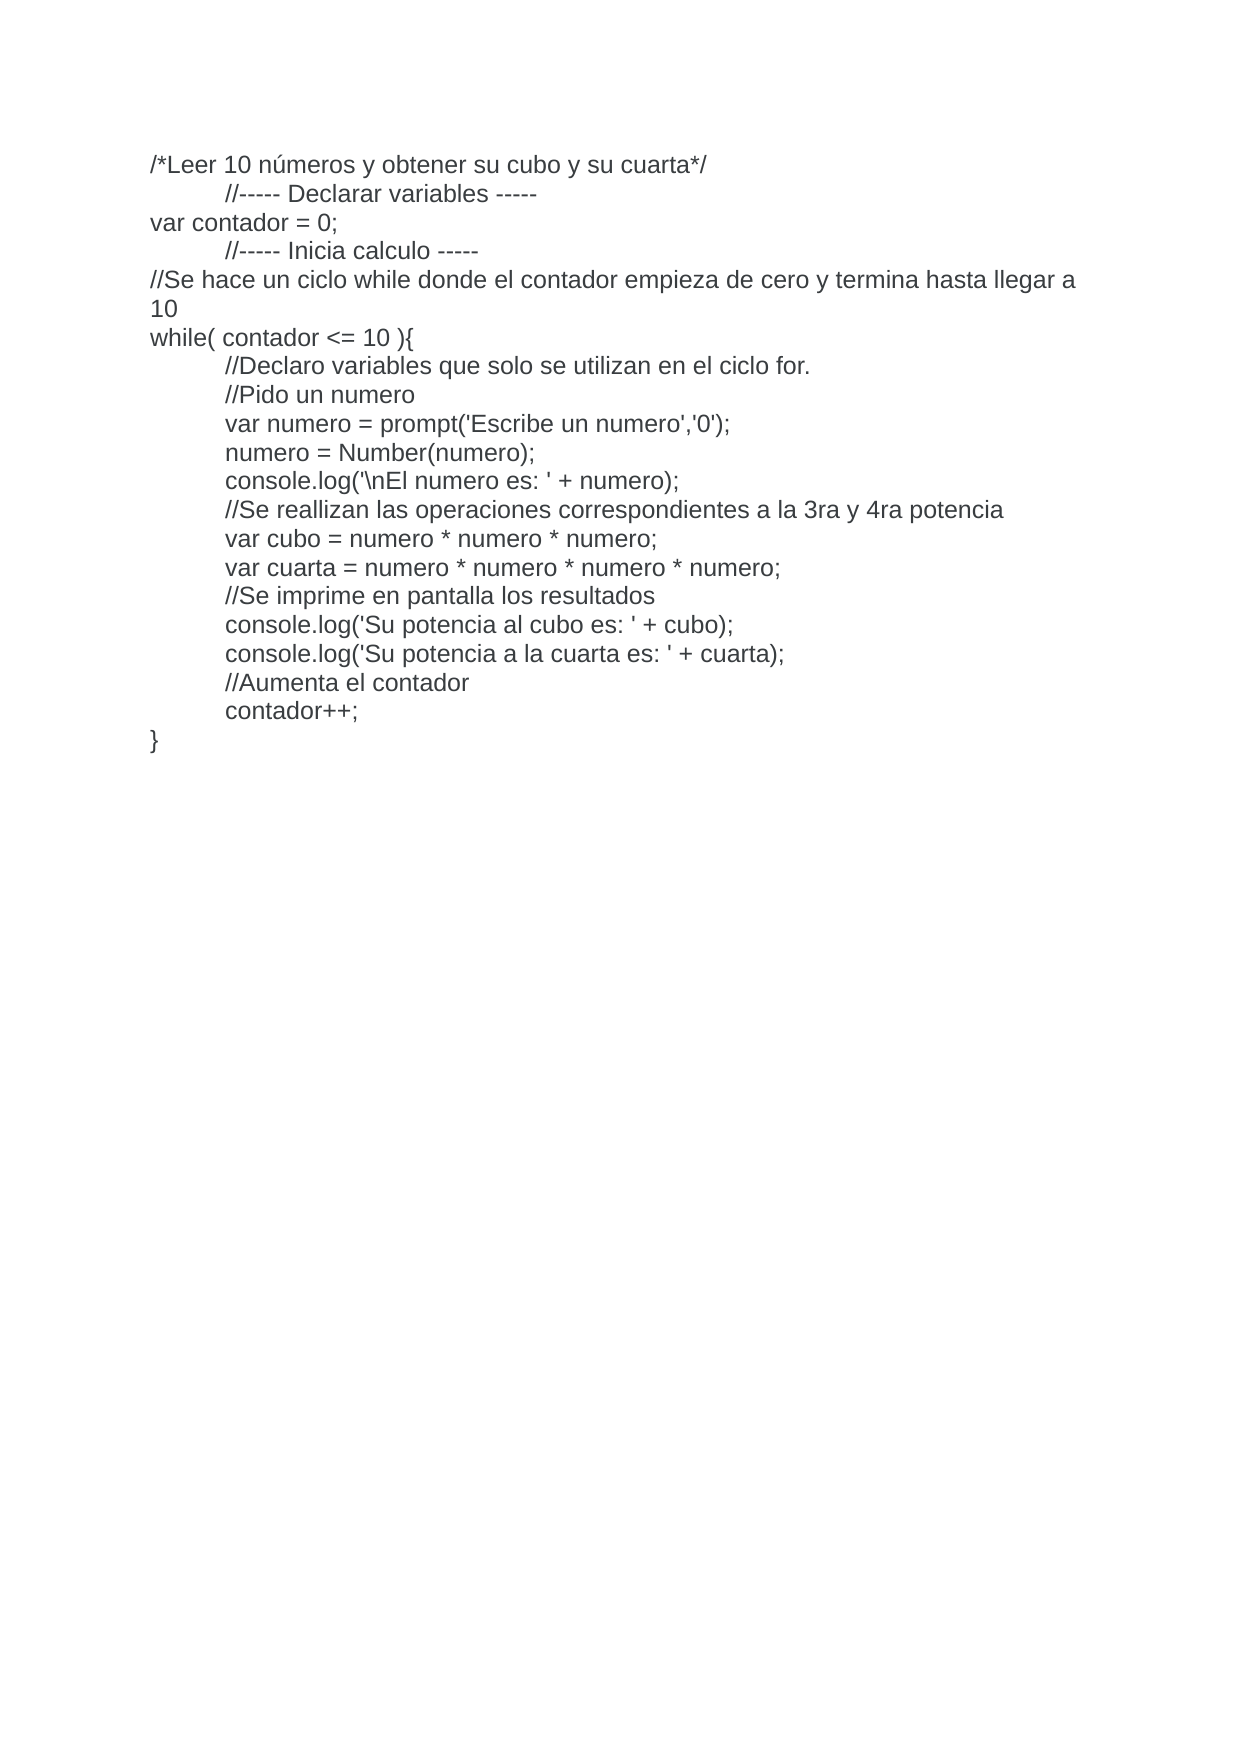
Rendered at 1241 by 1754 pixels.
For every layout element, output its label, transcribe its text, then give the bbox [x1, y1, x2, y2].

text //Se hace un ciclo while donde el contador empieza de cero y termina hasta llegar a 10 [150, 265, 1090, 322]
text contador++; [150, 696, 1090, 725]
text /*Leer 10 números y obtener su cubo y su cuarta*/ [150, 150, 1090, 179]
text console.log('\nEl numero es: ' + numero); [150, 466, 1090, 495]
text while( contador <= 10 ){ [150, 322, 1090, 351]
text //----- Declarar variables ----- [150, 179, 1090, 207]
text numero = Number(numero); [150, 437, 1090, 466]
text var numero = prompt('Escribe un numero','0'); [150, 409, 1090, 437]
text var contador = 0; [150, 207, 1090, 236]
text //Declaro variables que solo se utilizan en el ciclo for. [150, 351, 1090, 380]
text console.log('Su potencia al cubo es: ' + cubo); [150, 610, 1090, 639]
text //----- Inicia calculo ----- [150, 236, 1090, 265]
text //Pido un numero [150, 380, 1090, 409]
text var cuarta = numero * numero * numero * numero; [150, 552, 1090, 581]
text //Se reallizan las operaciones correspondientes a la 3ra y 4ra potencia [150, 495, 1090, 524]
text } [150, 725, 1090, 754]
text var cubo = numero * numero * numero; [150, 524, 1090, 552]
text //Aumenta el contador [150, 667, 1090, 696]
text //Se imprime en pantalla los resultados [150, 581, 1090, 610]
text console.log('Su potencia a la cuarta es: ' + cuarta); [150, 639, 1090, 667]
